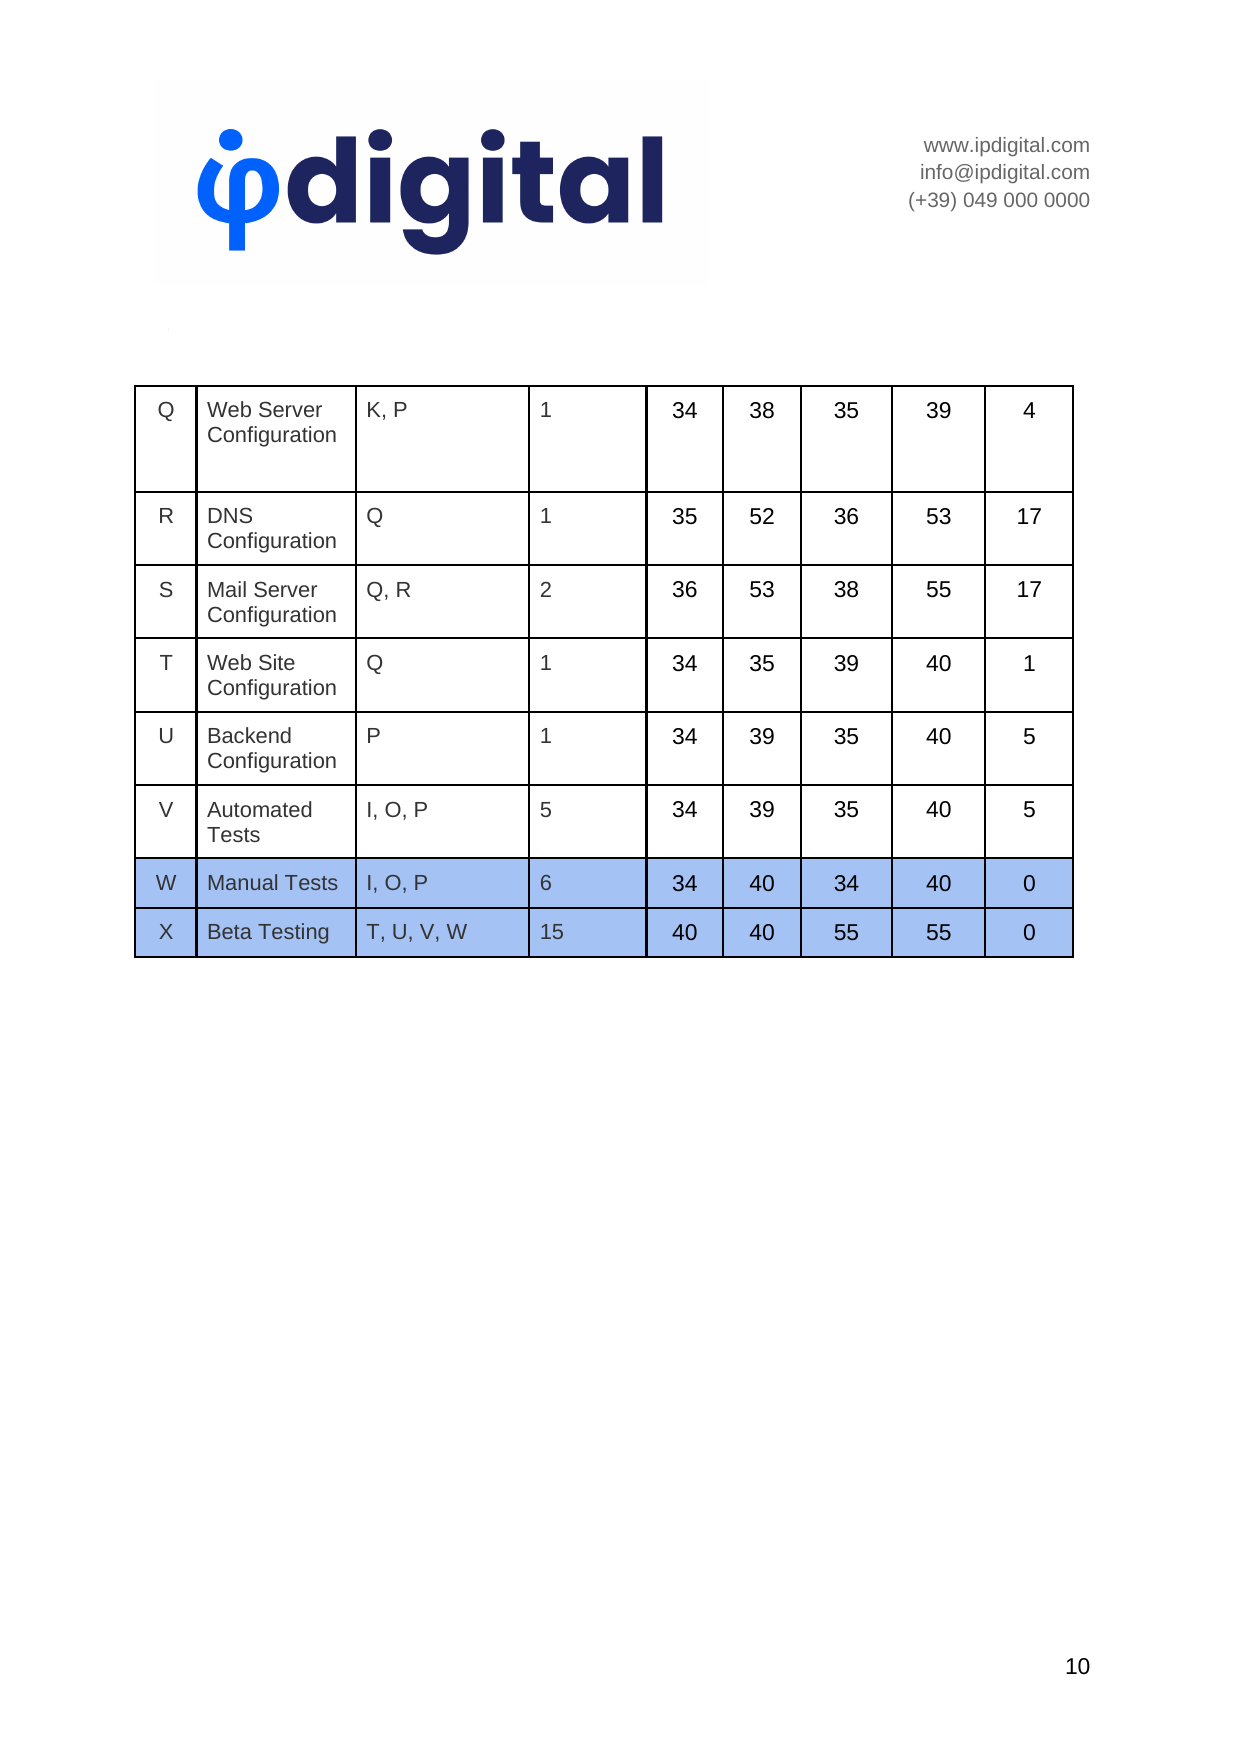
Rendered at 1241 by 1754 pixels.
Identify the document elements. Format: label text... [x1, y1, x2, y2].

table_cell 39 [724, 713, 800, 784]
table_cell 1 [530, 713, 645, 784]
table_cell 40 [893, 639, 984, 711]
table_cell 35 [802, 713, 891, 784]
table_cell 17 [986, 566, 1072, 637]
table_cell Web Site Configuration [198, 639, 355, 711]
table_cell 40 [724, 909, 800, 956]
table_cell T, U, V, W [357, 909, 528, 956]
table_cell 0 [986, 909, 1072, 956]
table_cell 35 [802, 387, 891, 491]
table_cell 39 [802, 639, 891, 711]
table_cell Automated Tests [198, 786, 355, 857]
table_cell 35 [802, 786, 891, 857]
table_cell 55 [893, 566, 984, 637]
table_cell 40 [724, 859, 800, 907]
table_cell W [136, 859, 195, 907]
table_cell 34 [648, 387, 722, 491]
picture [153, 78, 709, 285]
table_cell 1 [530, 639, 645, 711]
table_cell 38 [724, 387, 800, 491]
table_cell Mail Server Configuration [198, 566, 355, 637]
table_cell T [136, 639, 195, 711]
table_cell Q, R [357, 566, 528, 637]
table_cell Manual Tests [198, 859, 355, 907]
table_cell K, P [357, 387, 528, 491]
table_cell 34 [648, 786, 722, 857]
table_cell 40 [893, 786, 984, 857]
table_cell 39 [893, 387, 984, 491]
table_cell 55 [893, 909, 984, 956]
table_cell 35 [648, 493, 722, 564]
table_cell 34 [648, 859, 722, 907]
table_cell DNS Configuration [198, 493, 355, 564]
table_cell R [136, 493, 195, 564]
table_cell 55 [802, 909, 891, 956]
table_cell 53 [893, 493, 984, 564]
table_cell Q [136, 387, 195, 491]
table_cell V [136, 786, 195, 857]
table_cell 40 [893, 859, 984, 907]
table_cell 40 [648, 909, 722, 956]
table_cell 36 [802, 493, 891, 564]
table_cell Q [357, 493, 528, 564]
table_cell 4 [986, 387, 1072, 491]
table_cell 34 [648, 639, 722, 711]
table_cell 1 [530, 493, 645, 564]
table_cell 39 [724, 786, 800, 857]
table_cell S [136, 566, 195, 637]
table_cell I, O, P [357, 859, 528, 907]
table_cell 2 [530, 566, 645, 637]
table_cell 36 [648, 566, 722, 637]
table_cell 15 [530, 909, 645, 956]
table_cell Web Server Configuration [198, 387, 355, 491]
table_cell Beta Testing [198, 909, 355, 956]
table_cell 40 [893, 713, 984, 784]
table_cell 1 [530, 387, 645, 491]
table_cell U [136, 713, 195, 784]
table_cell 53 [724, 566, 800, 637]
table_cell X [136, 909, 195, 956]
table_cell 5 [986, 713, 1072, 784]
table_cell 6 [530, 859, 645, 907]
table_cell P [357, 713, 528, 784]
table_cell 38 [802, 566, 891, 637]
table_cell Q [357, 639, 528, 711]
table_cell 1 [986, 639, 1072, 711]
table_cell 34 [802, 859, 891, 907]
table_cell 52 [724, 493, 800, 564]
table_cell Backend Configuration [198, 713, 355, 784]
table_cell 34 [648, 713, 722, 784]
table_cell 0 [986, 859, 1072, 907]
table_cell I, O, P [357, 786, 528, 857]
table_cell 5 [530, 786, 645, 857]
table_cell 5 [986, 786, 1072, 857]
table_cell 17 [986, 493, 1072, 564]
table_cell 35 [724, 639, 800, 711]
